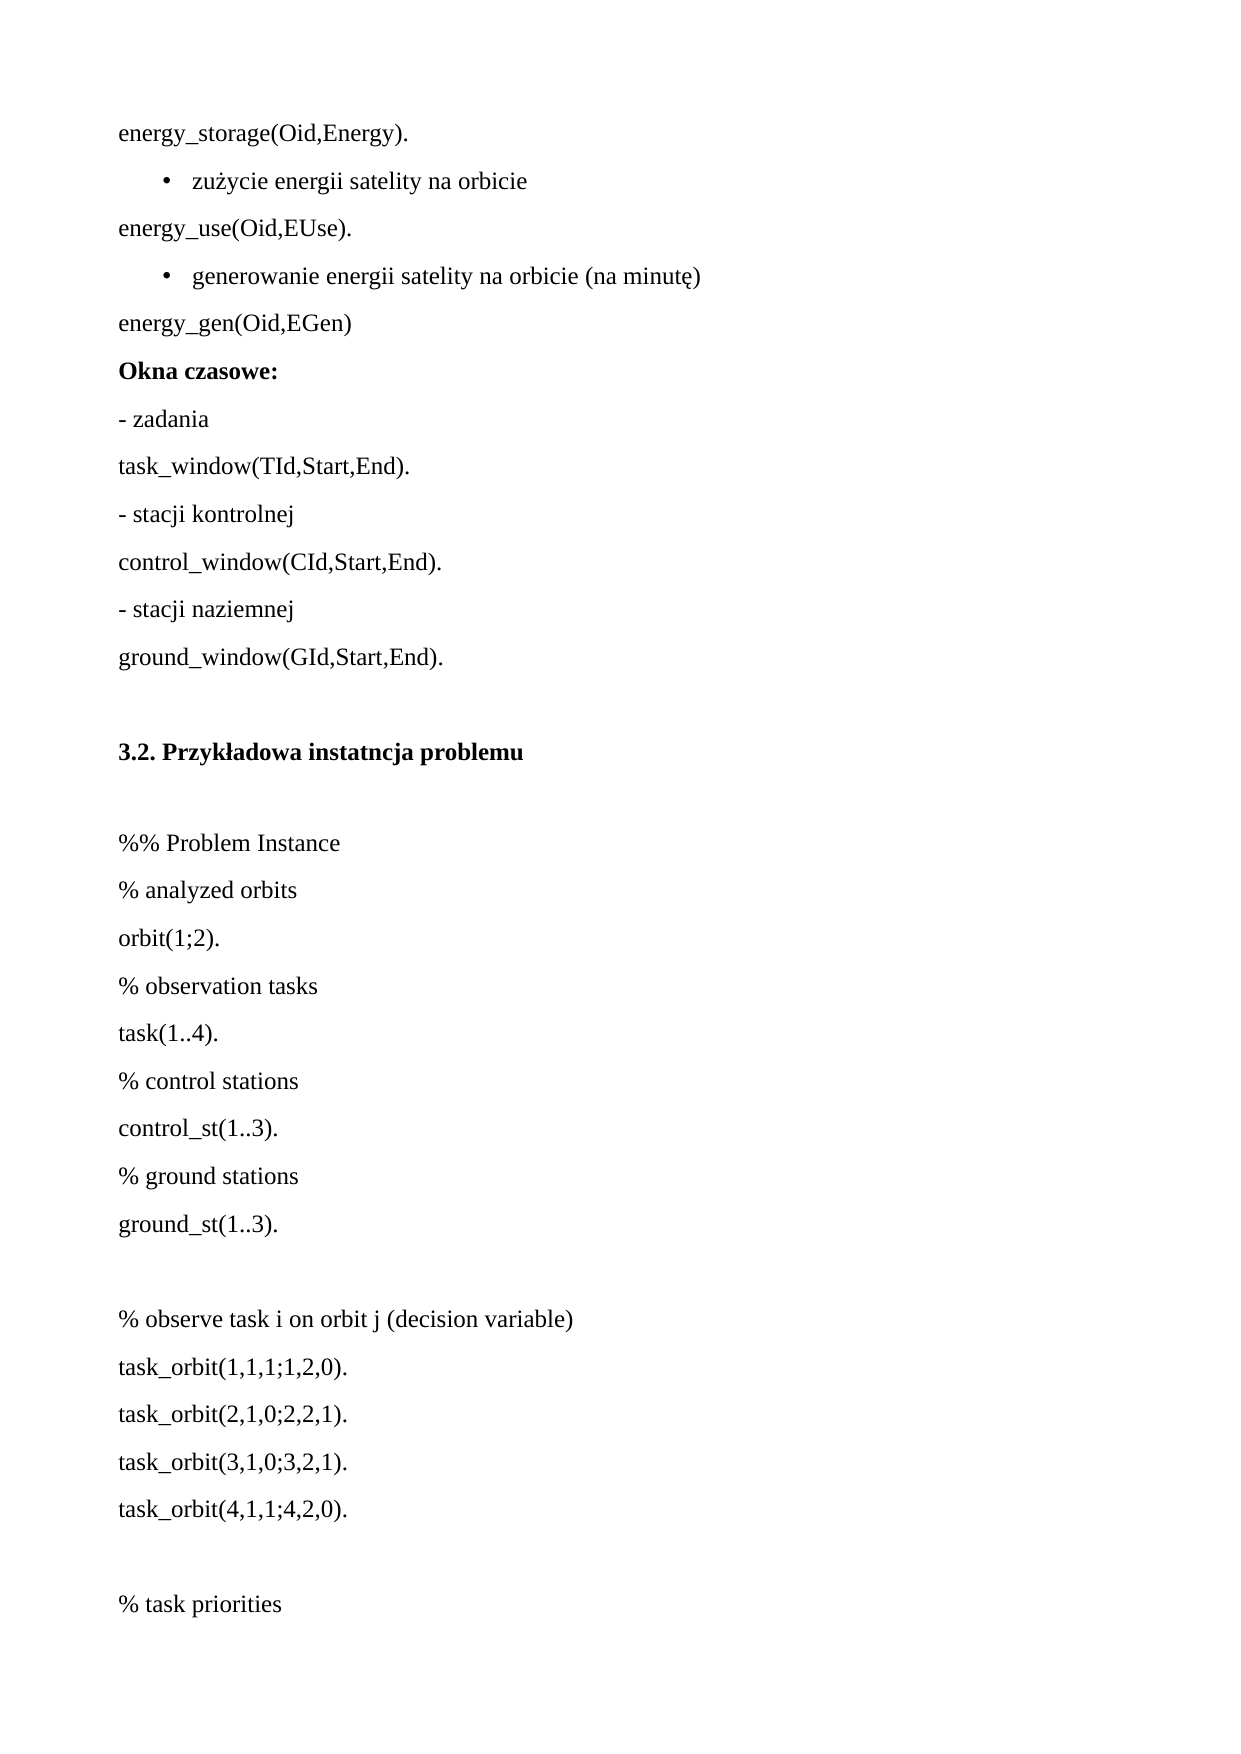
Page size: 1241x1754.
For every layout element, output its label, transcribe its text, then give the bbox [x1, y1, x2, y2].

text task_orbit(4,1,1;4,2,0). [118, 1494, 1122, 1523]
text % analyzed orbits [118, 876, 1122, 904]
text task_window(TId,Start,End). [118, 451, 1122, 480]
text % ground stations [118, 1161, 1122, 1190]
text 3.2. Przykładowa instatncja problemu [118, 737, 1122, 766]
text task_orbit(2,1,0;2,2,1). [118, 1399, 1122, 1428]
text - stacji kontrolnej [118, 499, 1122, 528]
text % task priorities [118, 1589, 1122, 1618]
text % observe task i on orbit j (decision variable) [118, 1304, 1122, 1333]
text energy_storage(Oid,Energy). [118, 118, 1122, 147]
text % observation tasks [118, 971, 1122, 999]
text orbit(1;2). [118, 923, 1122, 952]
text task_orbit(1,1,1;1,2,0). [118, 1352, 1122, 1380]
text %% Problem Instance [118, 828, 1122, 857]
text task(1..4). [118, 1018, 1122, 1047]
text control_window(CId,Start,End). [118, 547, 1122, 575]
text ground_st(1..3). [118, 1209, 1122, 1237]
text % control stations [118, 1066, 1122, 1095]
text - stacji naziemnej [118, 594, 1122, 623]
text energy_use(Oid,EUse). [118, 213, 1122, 242]
text energy_gen(Oid,EGen) [118, 308, 1122, 337]
list zużycie energii satelity na orbicie [162, 166, 1122, 194]
text - zadania [118, 404, 1122, 432]
text Okna czasowe: [118, 356, 1122, 385]
list generowanie energii satelity na orbicie (na minutę) [162, 261, 1122, 290]
text task_orbit(3,1,0;3,2,1). [118, 1447, 1122, 1476]
text ground_window(GId,Start,End). [118, 642, 1122, 671]
text control_st(1..3). [118, 1113, 1122, 1142]
